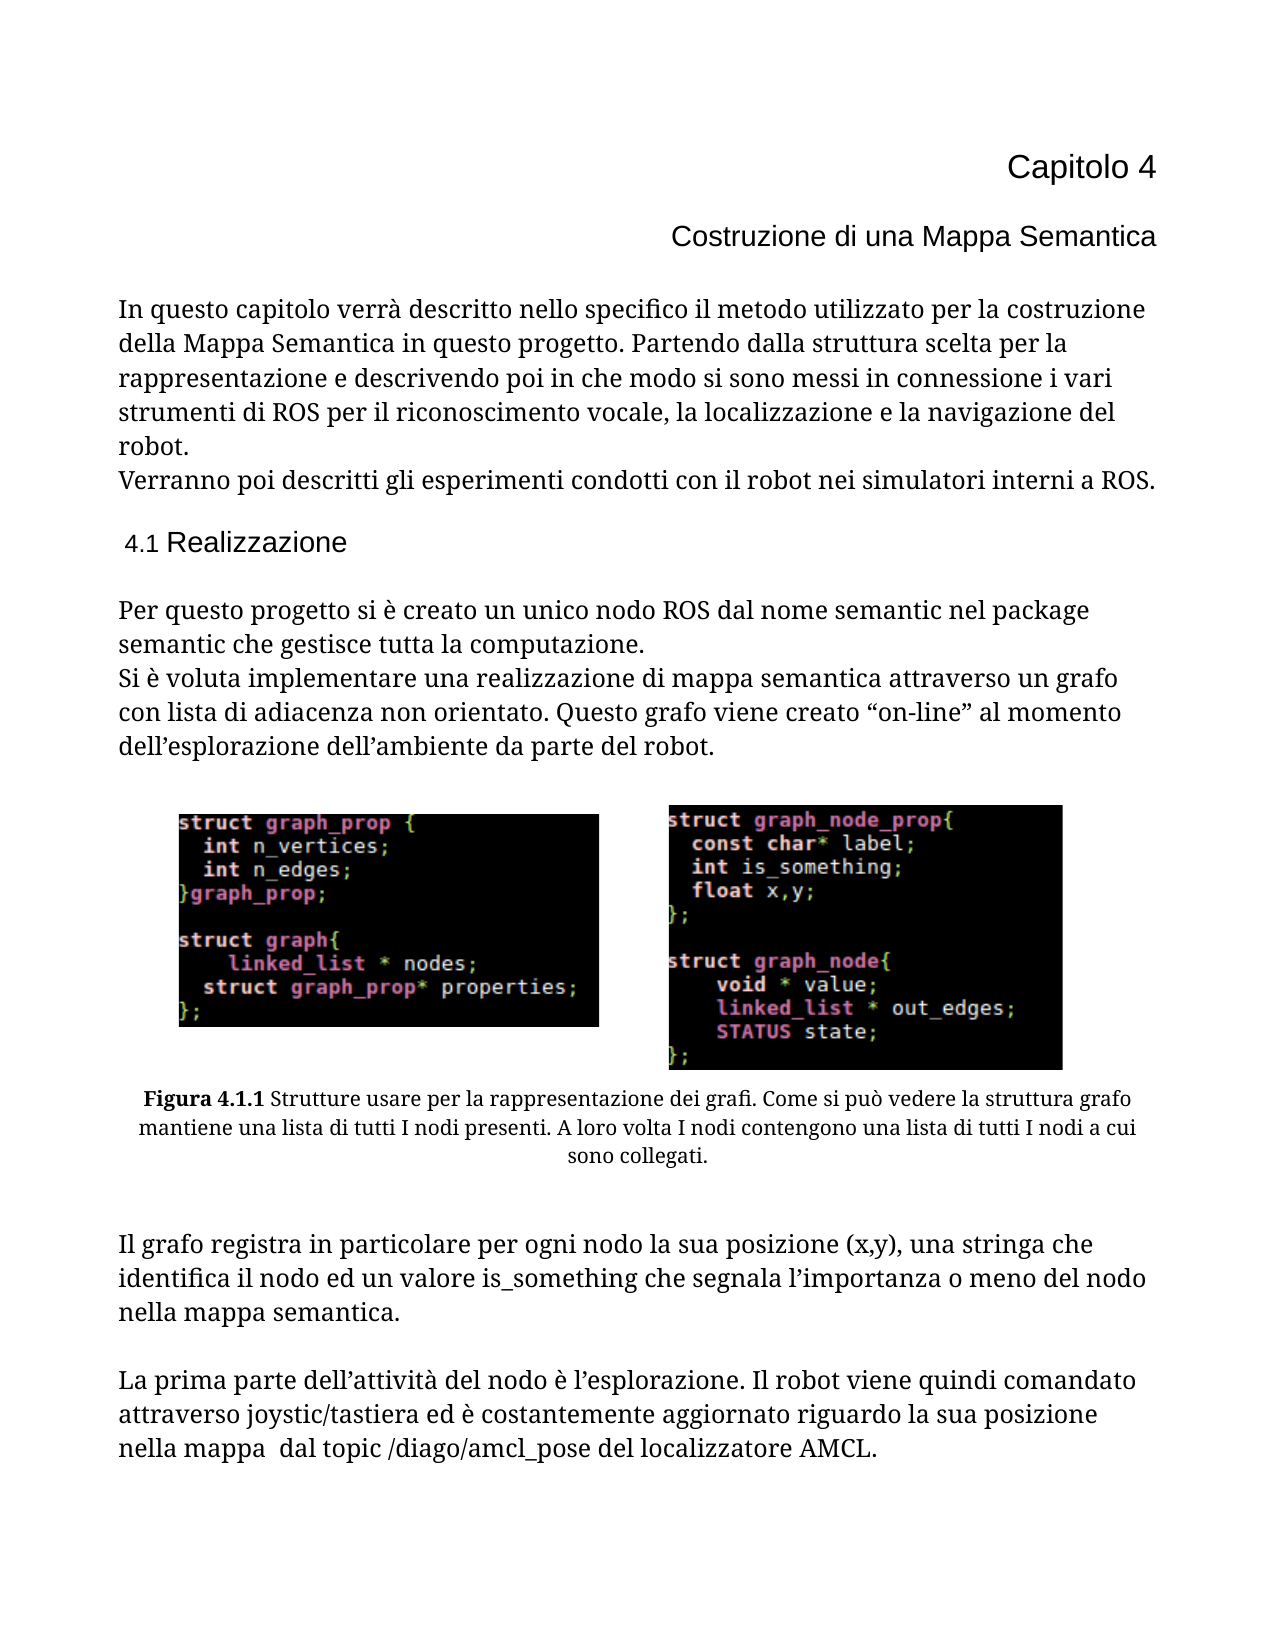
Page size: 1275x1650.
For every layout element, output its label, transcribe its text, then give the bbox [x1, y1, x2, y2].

text In questo capitolo verrà descritto nello specifico il metodo utilizzato per la costruzione della Mappa Semantica in questo progetto. Partendo dalla struttura scelta per la rappresentazione e descrivendo poi in che modo si sono messi in connessione i vari strumenti di ROS per il riconoscimento vocale, la localizzazione e la navigazione del robot. [118, 292, 1157, 462]
picture [668, 805, 1063, 1070]
text Si è voluta implementare una realizzazione di mappa semantica attraverso un grafo con lista di adiacenza non orientato. Questo grafo viene creato “on-line” al momento dell’esplorazione dell’ambiente da parte del robot. [118, 660, 1157, 763]
text Figura 4.1.1 Strutture usare per la rappresentazione dei grafi. Come si può vedere la struttura grafo mantiene una lista di tutti I nodi presenti. A loro volta I nodi contengono una lista di tutti I nodi a cui sono collegati. [118, 1084, 1157, 1169]
text 4.1 Realizzazione [118, 525, 1157, 559]
text Capitolo 4 [118, 147, 1157, 185]
picture [178, 814, 600, 1027]
text Verranno poi descritti gli esperimenti condotti con il robot nei simulatori interni a ROS. [118, 462, 1157, 496]
text Per questo progetto si è creato un unico nodo ROS dal nome semantic nel package semantic che gestisce tutta la computazione. [118, 592, 1157, 660]
text Costruzione di una Mappa Semantica [118, 219, 1157, 252]
text La prima parte dell’attività del nodo è l’esplorazione. Il robot viene quindi comandato attraverso joystic/tastiera ed è costantemente aggiornato riguardo la sua posizione nella mappa dal topic /diago/amcl_pose del localizzatore AMCL. [118, 1363, 1157, 1465]
text Il grafo registra in particolare per ogni nodo la sua posizione (x,y), una stringa che identifica il nodo ed un valore is_something che segnala l’importanza o meno del nodo nella mappa semantica. [118, 1226, 1157, 1328]
